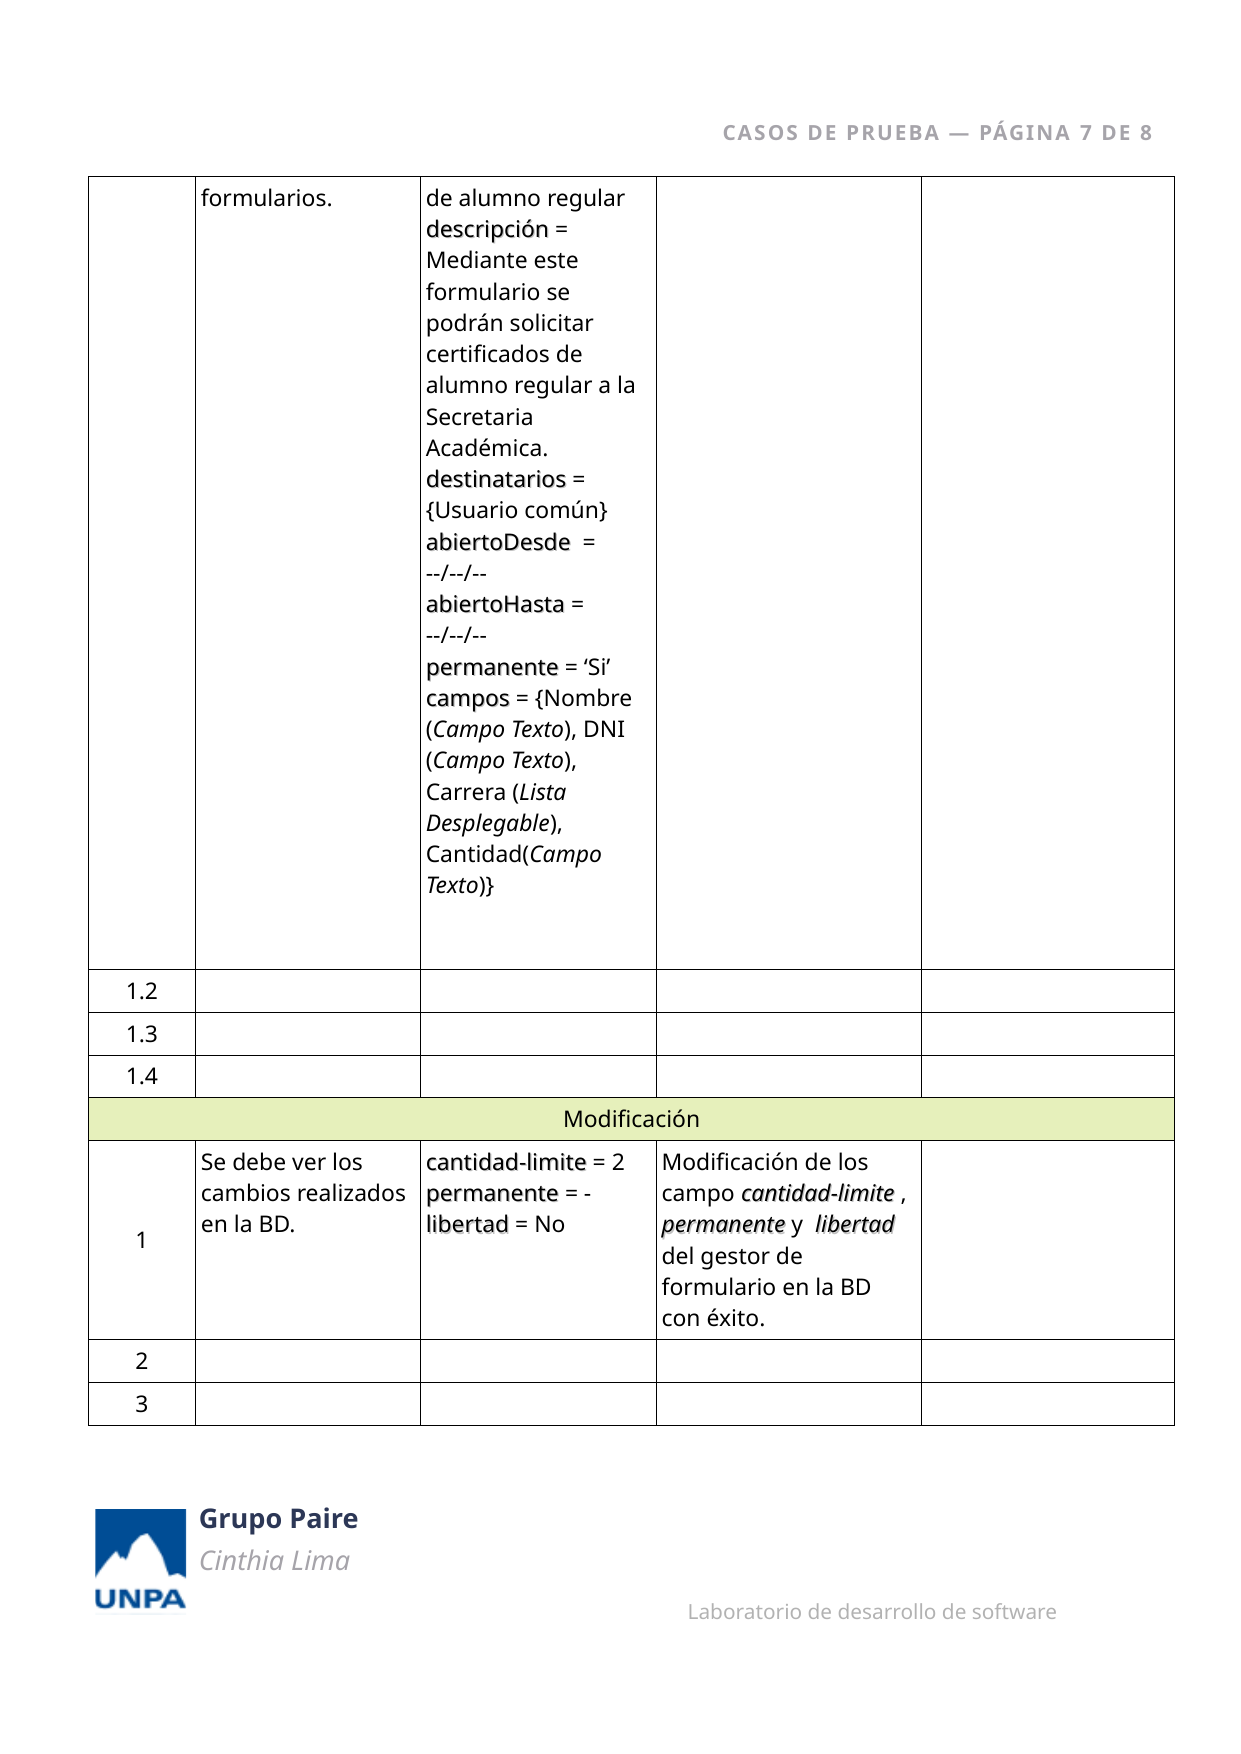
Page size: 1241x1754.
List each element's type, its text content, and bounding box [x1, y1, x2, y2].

table_cell [657, 970, 921, 1012]
table_cell [922, 1056, 1174, 1097]
table_cell [922, 1383, 1174, 1425]
table_cell de alumno regular descripción = Mediante este formulario se podrán solicitar certificados de alumno regular a la Secretaria Académica. destinatarios = {Usuario común} abiertoDesde = --/--/-- abiertoHasta = --/--/-- permanente = ‘Si’ campos = {Nombre (Campo Texto), DNI (Campo Texto), Carrera (Lista Desplegable), Cantidad(Campo Texto)} [421, 177, 656, 969]
table_cell [89, 177, 195, 969]
table_cell [196, 1383, 420, 1425]
table_cell 1.4 [89, 1056, 195, 1097]
table_cell 3 [89, 1383, 195, 1425]
table_cell Modificación [89, 1098, 1174, 1140]
table_cell formularios. [196, 177, 420, 969]
table_cell [922, 177, 1174, 969]
table_cell cantidad-limite = 2 permanente = - libertad = No [421, 1141, 656, 1339]
table_cell [657, 1056, 921, 1097]
table_cell Se debe ver los cambios realizados en la BD. [196, 1141, 420, 1339]
table_cell [657, 1383, 921, 1425]
table_cell 2 [89, 1340, 195, 1382]
table_cell [196, 1013, 420, 1054]
table_cell [421, 970, 656, 1012]
table_cell [922, 1141, 1174, 1339]
table_cell [421, 1340, 656, 1382]
table_cell 1.3 [89, 1013, 195, 1054]
table_cell [196, 970, 420, 1012]
table_cell Modificación de los campo cantidad-limite , permanente y libertad del gestor de formulario en la BD con éxito. [657, 1141, 921, 1339]
table_cell 1 [89, 1141, 195, 1339]
table_cell [657, 1013, 921, 1054]
table_cell [196, 1340, 420, 1382]
table_cell [922, 1340, 1174, 1382]
table_cell [421, 1013, 656, 1054]
table_cell [421, 1383, 656, 1425]
table_cell [657, 1340, 921, 1382]
table_cell [196, 1056, 420, 1097]
table_cell 1.2 [89, 970, 195, 1012]
table_cell [922, 970, 1174, 1012]
table_cell [657, 177, 921, 969]
table_cell [421, 1056, 656, 1097]
picture [95, 1509, 187, 1615]
table_cell [922, 1013, 1174, 1054]
